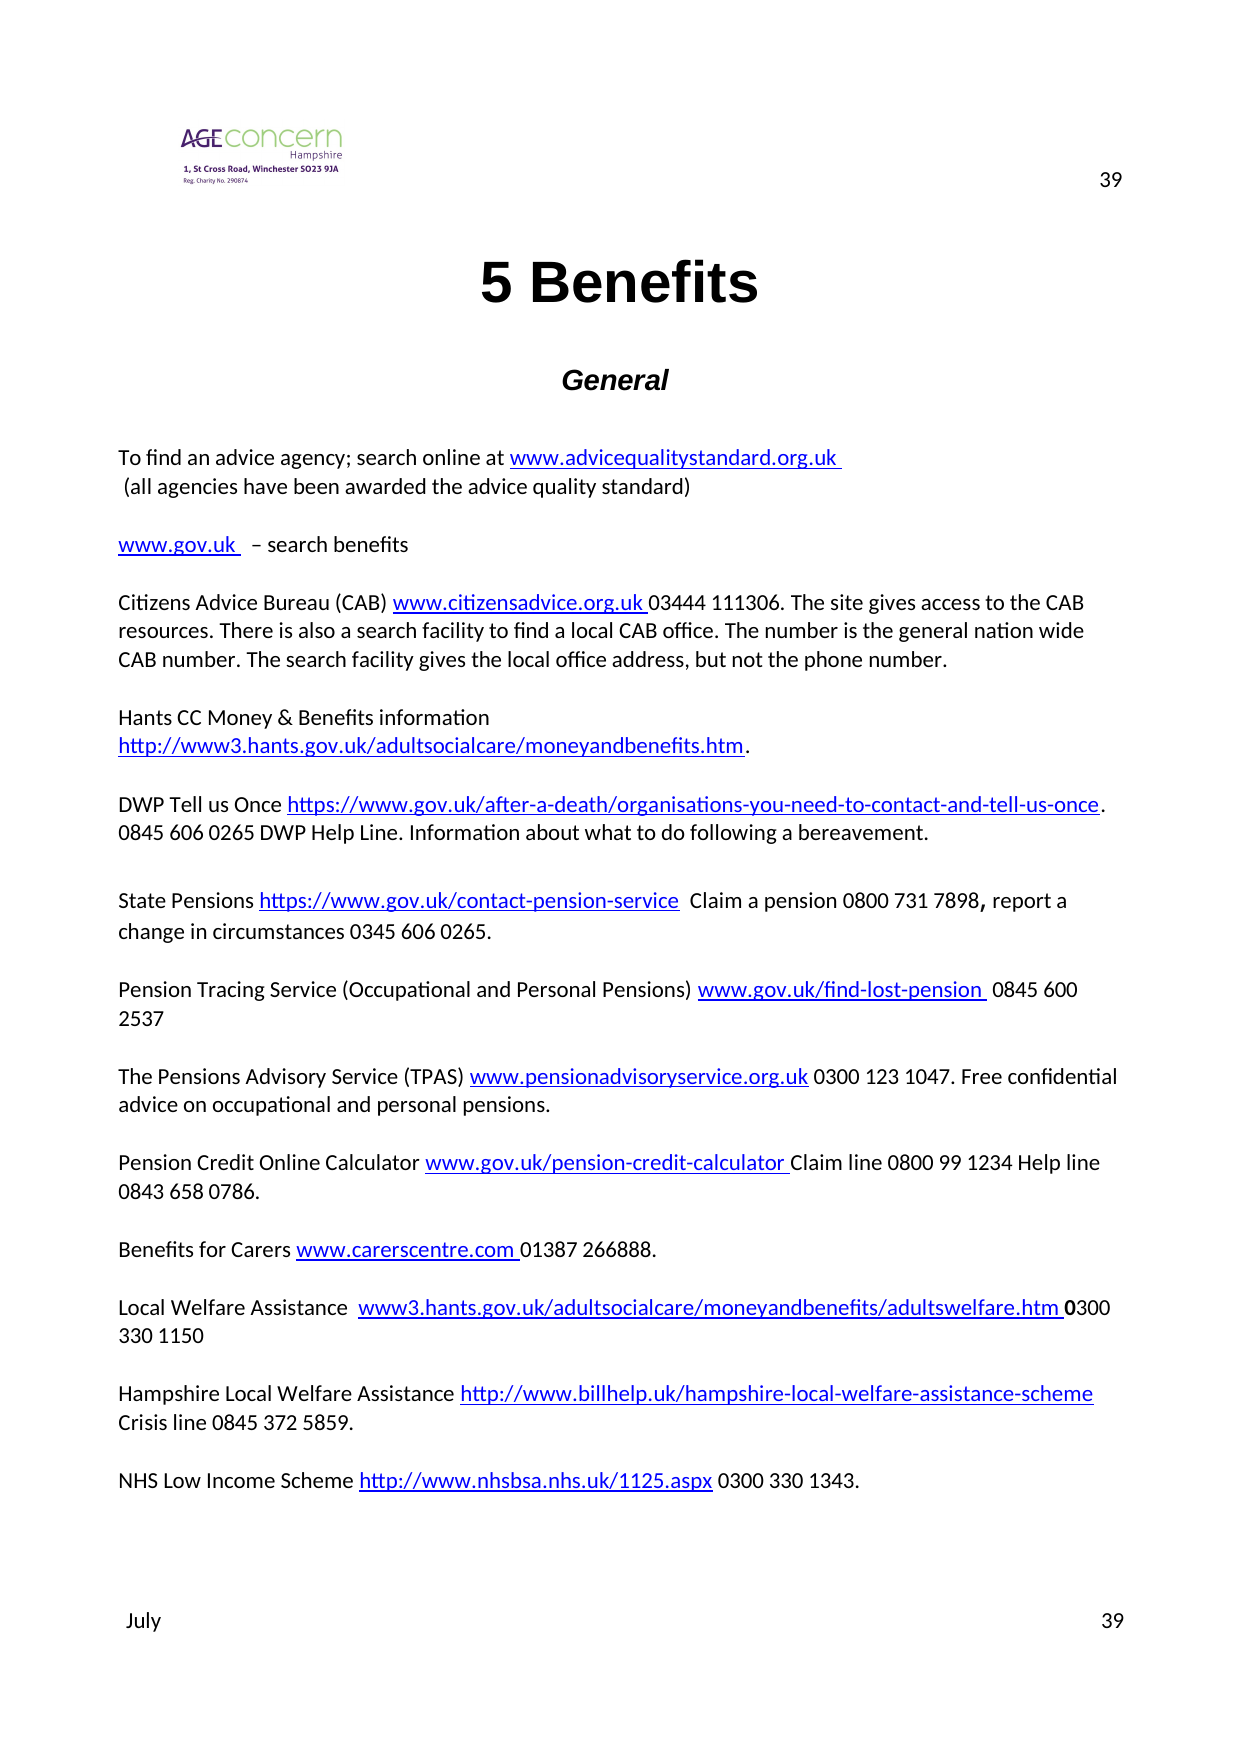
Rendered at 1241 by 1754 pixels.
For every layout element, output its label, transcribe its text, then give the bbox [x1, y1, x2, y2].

subtitle General [118, 363, 1122, 396]
text Citizens Advice Bureau (CAB) www.citizensadvice.org.uk 03444 111306. The site gives access to the CAB resources. There is also a search facility to find a local CAB office. The number is the general nation wide CAB number. The search facility gives the local office address, but not the phone number. [118, 588, 1122, 673]
text NHS Low Income Scheme http://www.nhsbsa.nhs.uk/1125.aspx 0300 330 1343. [118, 1466, 1122, 1494]
text To find an advice agency; search online at www.advicequalitystandard.org.uk [118, 443, 1122, 472]
text Pension Credit Online Calculator www.gov.uk/pension-credit-calculator Claim line 0800 99 1234 Help line 0843 658 0786. [118, 1148, 1122, 1205]
picture [178, 119, 345, 186]
text Pension Tracing Service (Occupational and Personal Pensions) www.gov.uk/find-lost-pension 0845 600 2537 [118, 975, 1122, 1032]
subtitle Benefits [118, 248, 1122, 315]
text Local Welfare Assistance www3.hants.gov.uk/adultsocialcare/moneyandbenefits/adultswelfare.htm 0300 330 1150 [118, 1293, 1122, 1350]
text DWP Tell us Once https://www.gov.uk/after-a-death/organisations-you-need-to-contact-and-tell-us-once. 0845 606 0265 DWP Help Line. Information about what to do following a bereavement. [118, 789, 1122, 847]
text (all agencies have been awarded the advice quality standard) [118, 472, 1122, 500]
text www.gov.uk – search benefits [118, 530, 1122, 558]
text The Pensions Advisory Service (TPAS) www.pensionadvisoryservice.org.uk 0300 123 1047. Free confidential advice on occupational and personal pensions. [118, 1062, 1122, 1119]
text Hampshire Local Welfare Assistance http://www.billhelp.uk/hampshire-local-welfare-assistance-scheme Crisis line 0845 372 5859. [118, 1379, 1122, 1436]
text Hants CC Money & Benefits information http://www3.hants.gov.uk/adultsocialcare/moneyandbenefits.htm. [118, 703, 1122, 760]
text State Pensions https://www.gov.uk/contact-pension-service Claim a pension 0800 731 7898, report a change in circumstances 0345 606 0265. [118, 876, 1122, 946]
text Benefits for Carers www.carerscentre.com 01387 266888. [118, 1235, 1122, 1263]
